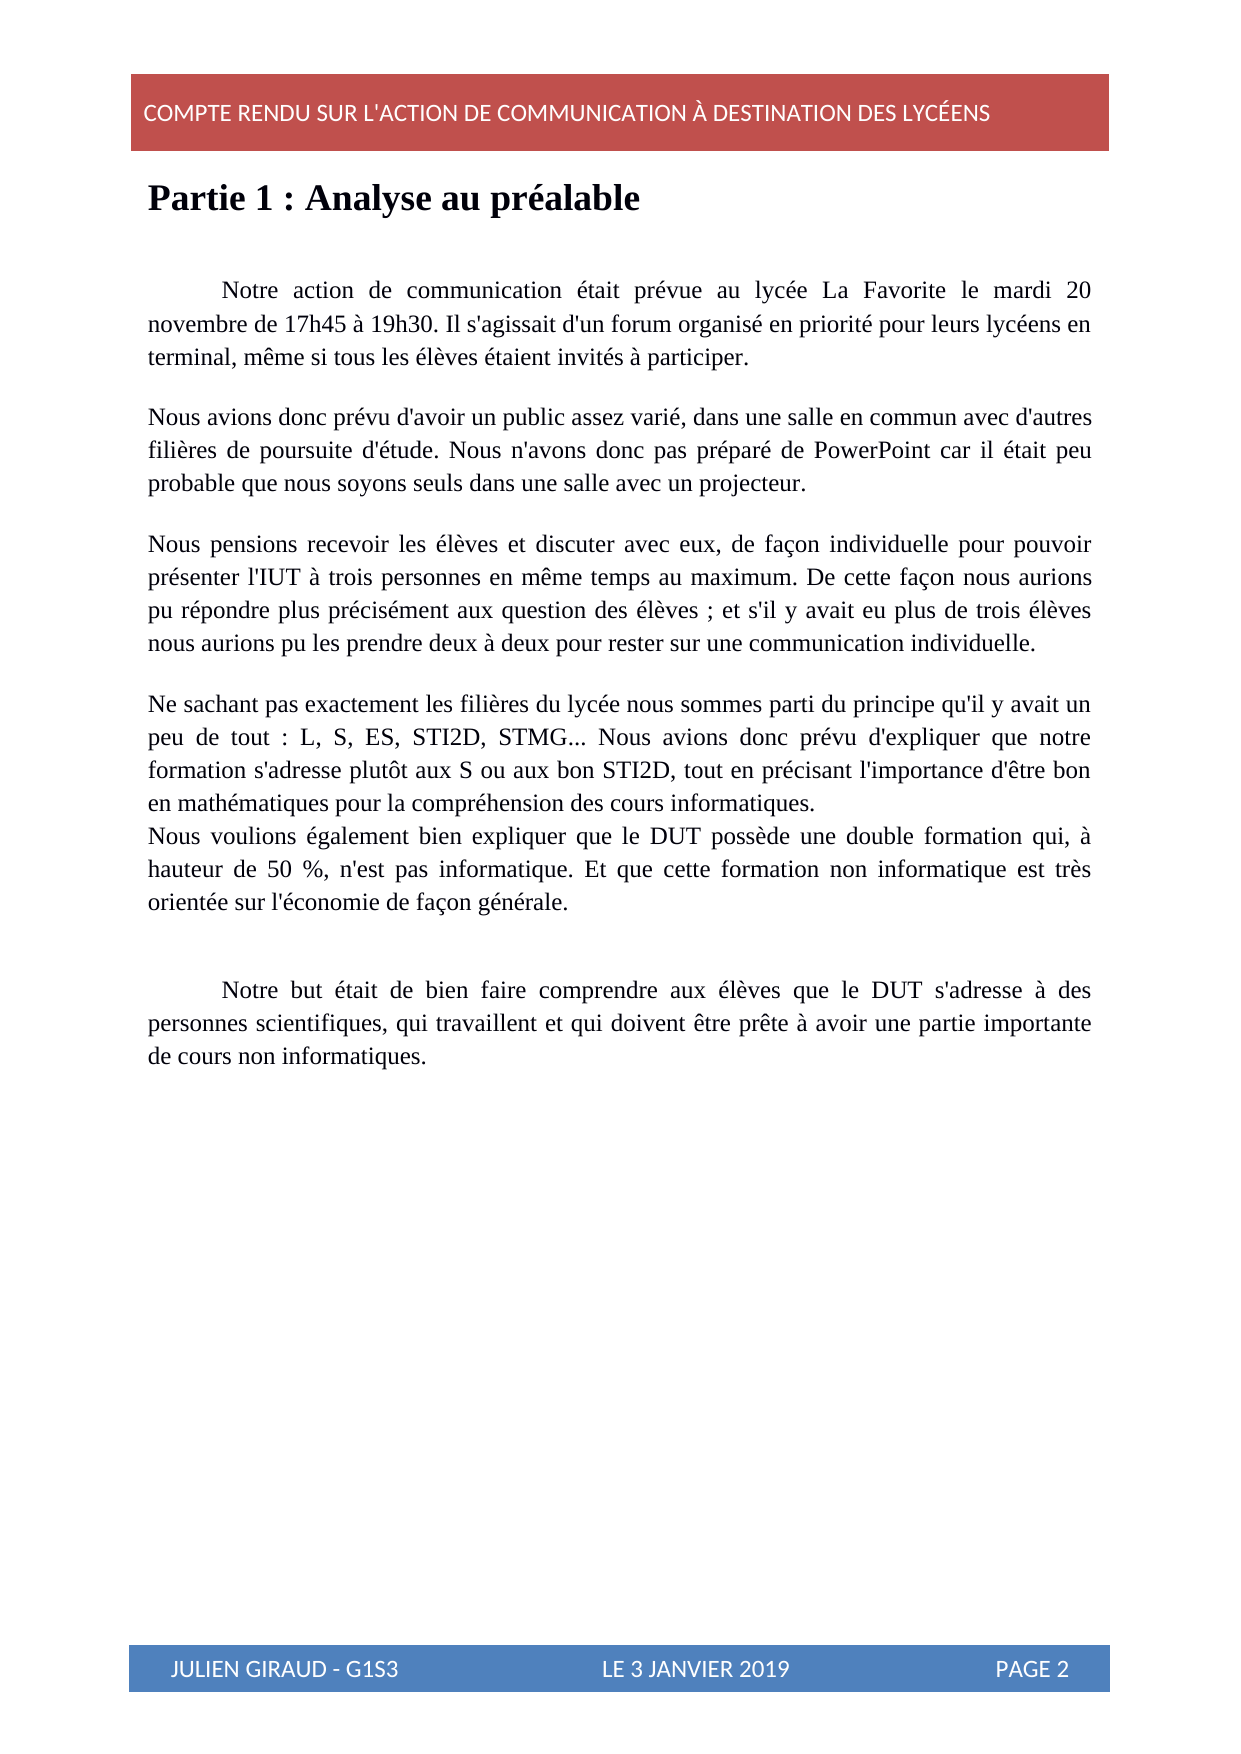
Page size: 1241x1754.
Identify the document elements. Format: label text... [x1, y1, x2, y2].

text Nous avions donc prévu d'avoir un public assez varié, dans une salle en commun avec d'autres filières de poursuite d'étude. Nous n'avons donc pas préparé de PowerPoint car il était peu probable que nous soyons seuls dans une salle avec un projecteur. [148, 402, 1093, 497]
text Notre but était de bien faire comprendre aux élèves que le DUT s'adresse à des personnes scientifiques, qui travaillent et qui doivent être prête à avoir une partie importante de cours non informatiques. [148, 975, 1093, 1070]
text Ne sachant pas exactement les filières du lycée nous sommes parti du principe qu'il y avait un peu de tout : L, S, ES, STI2D, STMG... Nous avions donc prévu d'expliquer que notre formation s'adresse plutôt aux S ou aux bon STI2D, tout en précisant l'importance d'être bon en mathématiques pour la compréhension des cours informatiques. [148, 689, 1093, 816]
text Nous pensions recevoir les élèves et discuter avec eux, de façon individuelle pour pouvoir présenter l'IUT à trois personnes en même temps au maximum. De cette façon nous aurions pu répondre plus précisément aux question des élèves ; et s'il y avait eu plus de trois élèves nous aurions pu les prendre deux à deux pour rester sur une communication individuelle. [148, 529, 1093, 657]
text Notre action de communication était prévue au lycée La Favorite le mardi 20 novembre de 17h45 à 19h30. Il s'agissait d'un forum organisé en priorité pour leurs lycéens en terminal, même si tous les élèves étaient invités à participer. [148, 276, 1093, 370]
text Partie 1 : Analyse au préalable [148, 175, 1093, 218]
text Nous voulions également bien expliquer que le DUT possède une double formation qui, à hauteur de 50 %, n'est pas informatique. Et que cette formation non informatique est très orientée sur l'économie de façon générale. [148, 821, 1093, 916]
